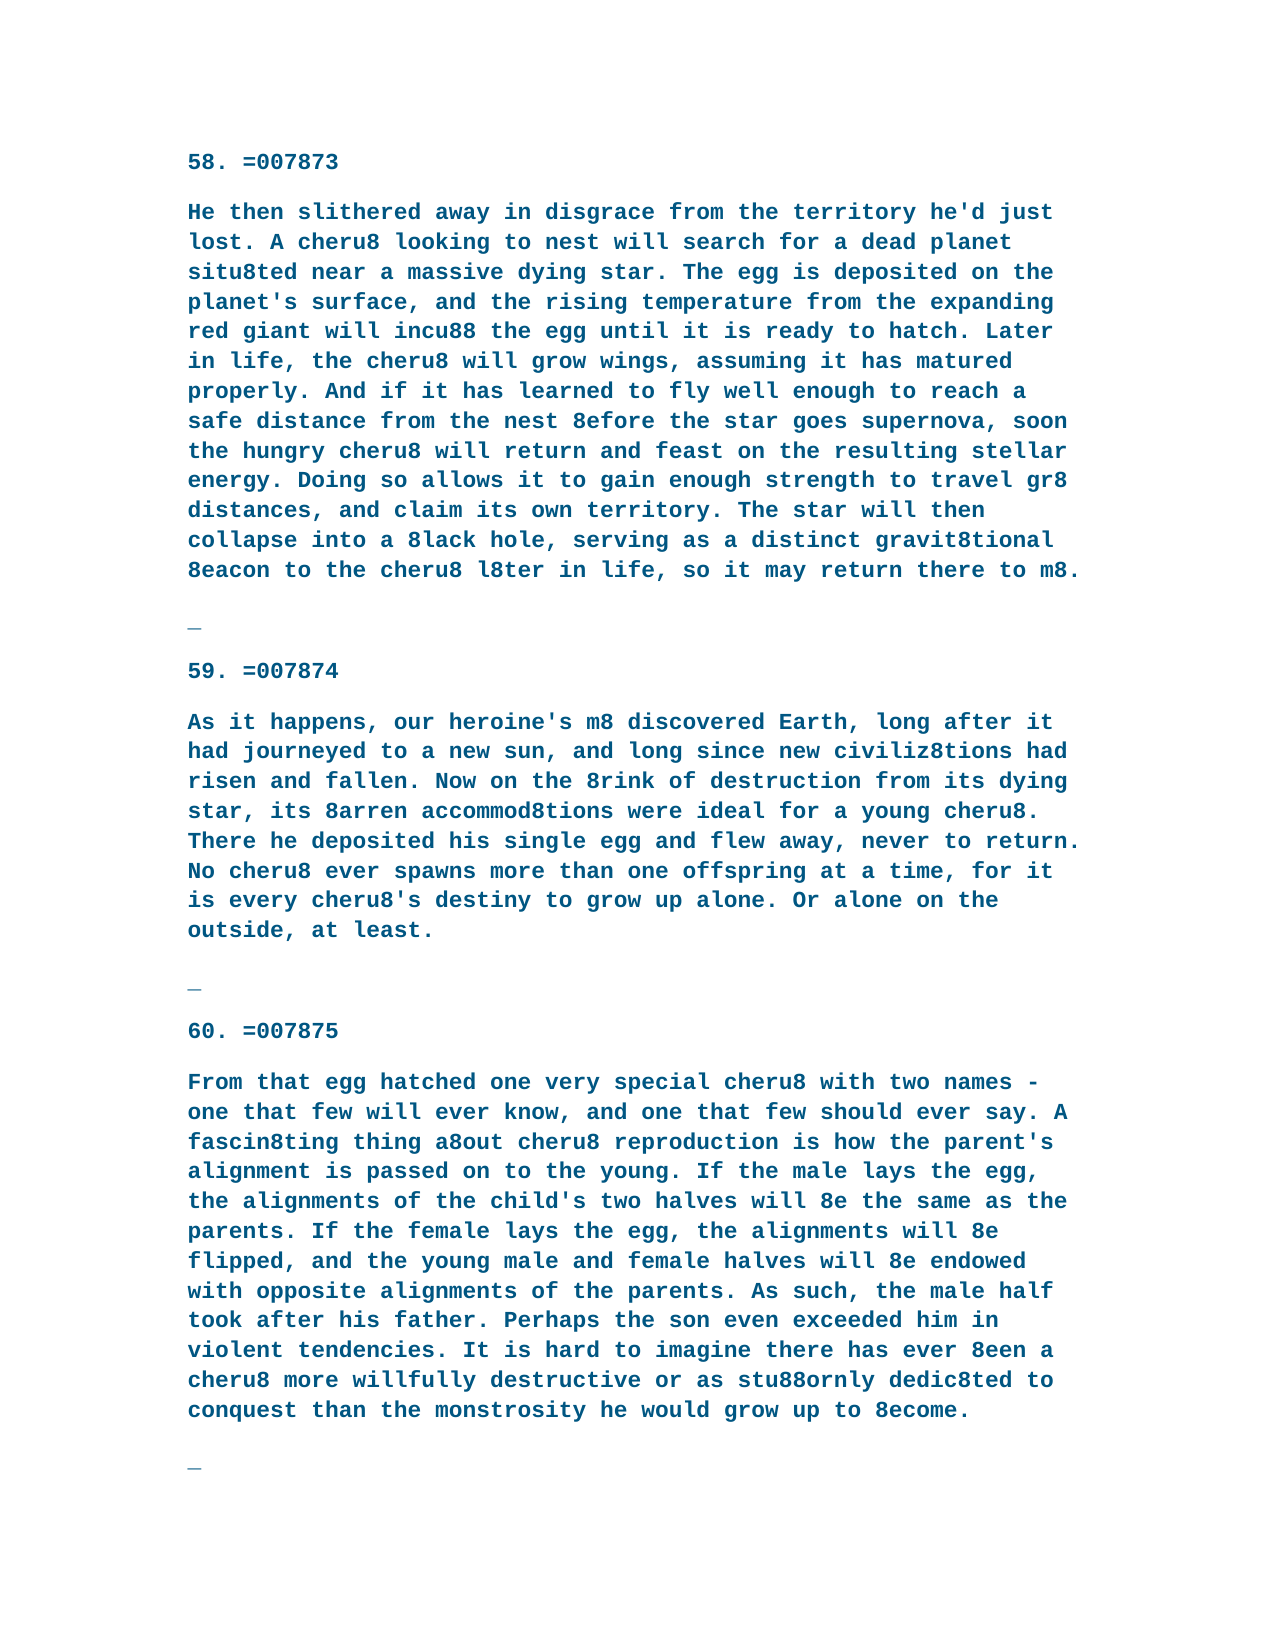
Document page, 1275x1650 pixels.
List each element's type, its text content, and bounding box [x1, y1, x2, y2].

text 59. =007874 [187, 659, 1087, 685]
text _ [187, 969, 1087, 995]
text As it happens, our heroine's m8 discovered Earth, long after it had journeyed to a new sun, and long since new civiliz8tions had risen and fallen. Now on the 8rink of destruction from its dying star, its 8arren accommod8tions were ideal for a young cheru8. There he deposited his single egg and flew away, never to return. No cheru8 ever spawns more than one offspring at a time, for it is every cheru8's destiny to grow up alone. Or alone on the outside, at least. [187, 710, 1087, 944]
text _ [187, 609, 1087, 635]
text 60. =007875 [187, 1020, 1087, 1046]
text 58. =007873 [187, 150, 1087, 176]
text He then slithered away in disgrace from the territory he'd just lost. A cheru8 looking to nest will search for a dead planet situ8ted near a massive dying star. The egg is deposited on the planet's surface, and the rising temperature from the expanding red giant will incu88 the egg until it is ready to hatch. Later in life, the cheru8 will grow wings, assuming it has matured properly. And if it has learned to fly well enough to reach a safe distance from the nest 8efore the star goes supernova, soon the hungry cheru8 will return and feast on the resulting stellar energy. Doing so allows it to gain enough strength to travel gr8 distances, and claim its own territory. The star will then collapse into a 8lack hole, serving as a distinct gravit8tional 8eacon to the cheru8 l8ter in life, so it may return there to m8. [187, 201, 1087, 584]
text _ [187, 1449, 1087, 1475]
text From that egg hatched one very special cheru8 with two names - one that few will ever know, and one that few should ever say. A fascin8ting thing a8out cheru8 reproduction is how the parent's alignment is passed on to the young. If the male lays the egg, the alignments of the child's two halves will 8e the same as the parents. If the female lays the egg, the alignments will 8e flipped, and the young male and female halves will 8e endowed with opposite alignments of the parents. As such, the male half took after his father. Perhaps the son even exceeded him in violent tendencies. It is hard to imagine there has ever 8een a cheru8 more willfully destructive or as stu88ornly dedic8ted to conquest than the monstrosity he would grow up to 8ecome. [187, 1070, 1087, 1424]
